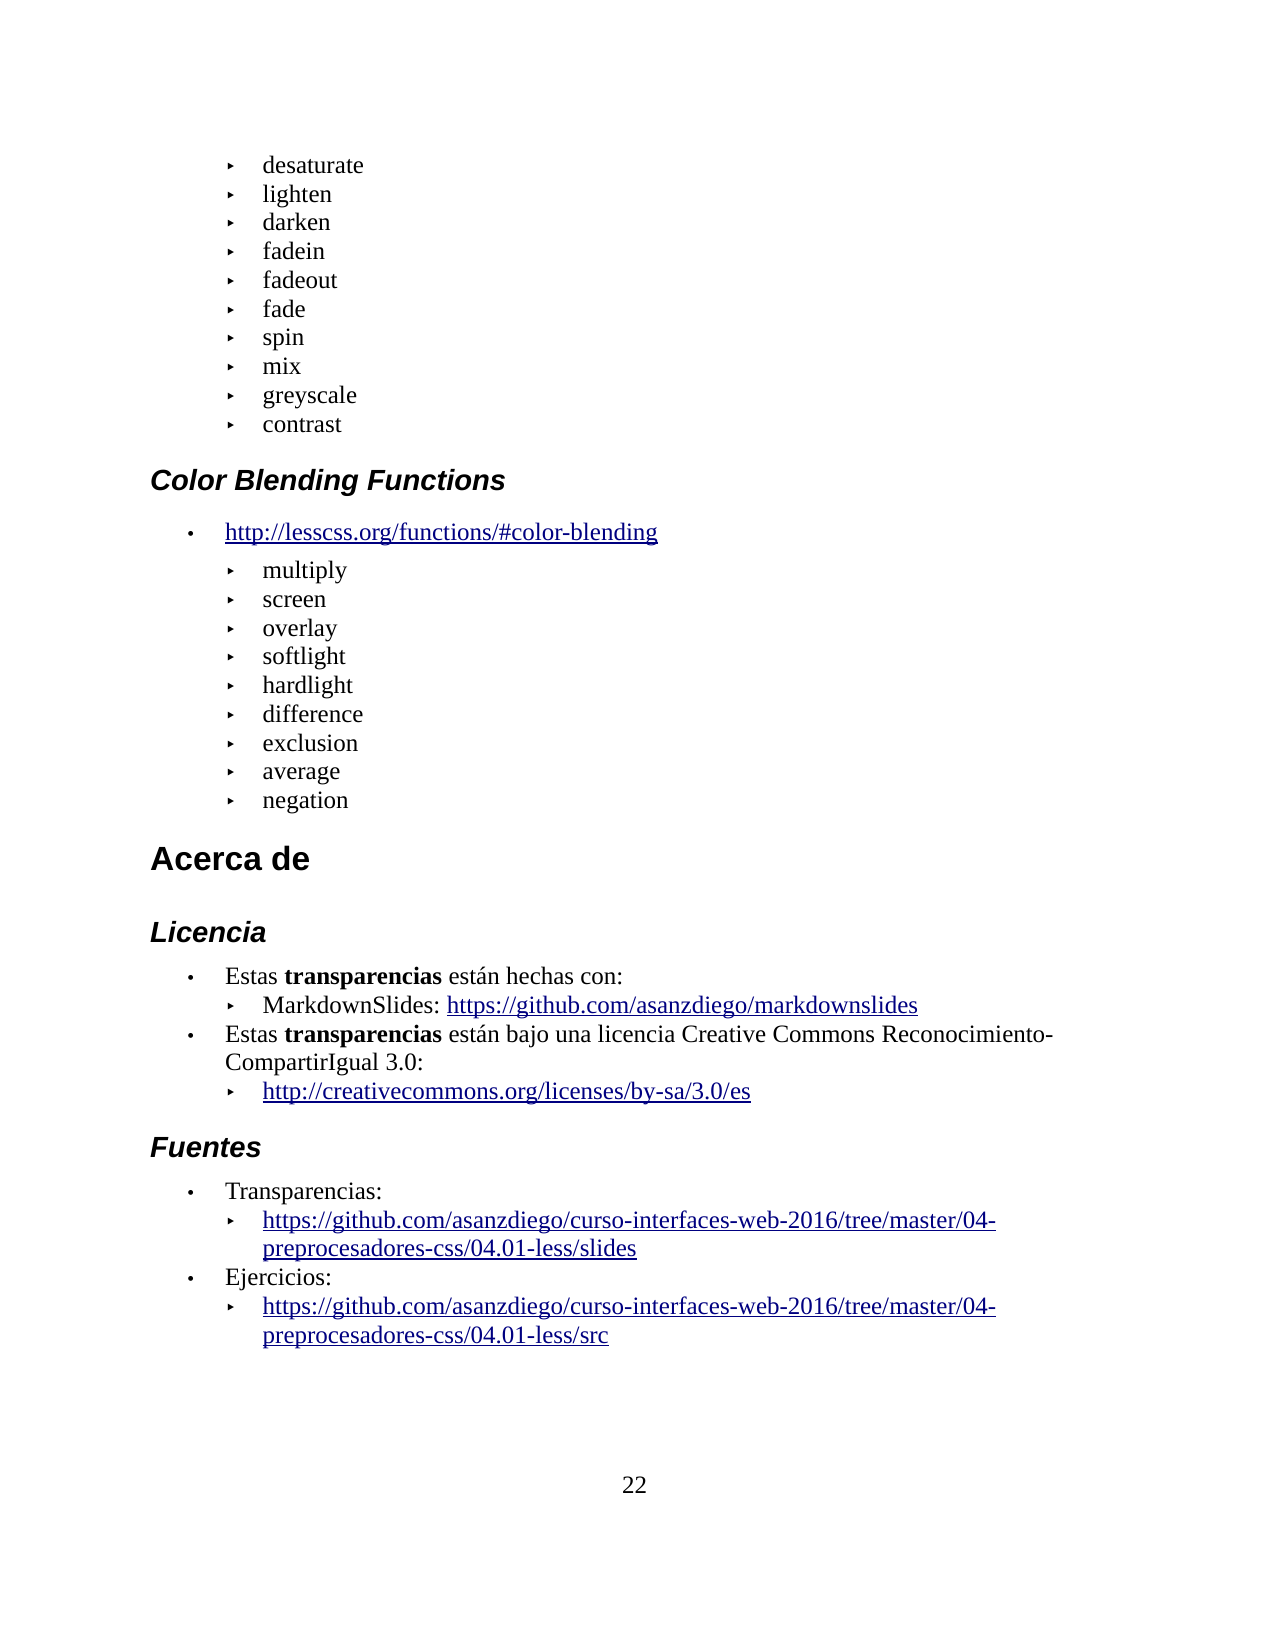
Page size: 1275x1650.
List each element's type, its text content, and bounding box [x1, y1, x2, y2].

list fadeout [225, 265, 1125, 294]
list greyscale [225, 380, 1125, 409]
subtitle Color Blending Functions [150, 462, 1125, 496]
subtitle Licencia [150, 915, 1125, 949]
list fadein [225, 236, 1125, 265]
list screen [225, 584, 1125, 613]
list https://github.com/asanzdiego/curso-interfaces-web-2016/tree/master/04-preprocesadores-css/04.01-less/slides [225, 1205, 1125, 1262]
list darken [225, 207, 1125, 236]
list multiply [225, 555, 1125, 584]
list difference [225, 699, 1125, 728]
list http://lesscss.org/functions/#color-blending [187, 517, 1125, 546]
list Transparencias: [187, 1176, 1125, 1205]
subtitle Acerca de [150, 839, 1125, 878]
list lighten [225, 179, 1125, 207]
list overlay [225, 613, 1125, 641]
list softlight [225, 641, 1125, 670]
list spin [225, 322, 1125, 351]
list MarkdownSlides: https://github.com/asanzdiego/markdownslides [225, 990, 1125, 1019]
list mix [225, 351, 1125, 380]
list http://creativecommons.org/licenses/by-sa/3.0/es [225, 1076, 1125, 1105]
list hardlight [225, 670, 1125, 699]
subtitle Fuentes [150, 1130, 1125, 1163]
list fade [225, 294, 1125, 322]
list exclusion [225, 728, 1125, 756]
list Estas transparencias están bajo una licencia Creative Commons Reconocimiento-CompartirIgual 3.0: [187, 1019, 1125, 1076]
list desaturate [225, 150, 1125, 179]
list Estas transparencias están hechas con: [187, 961, 1125, 990]
list negation [225, 785, 1125, 814]
list https://github.com/asanzdiego/curso-interfaces-web-2016/tree/master/04-preprocesadores-css/04.01-less/src [225, 1291, 1125, 1348]
list average [225, 756, 1125, 785]
list Ejercicios: [187, 1262, 1125, 1291]
list contrast [225, 409, 1125, 437]
